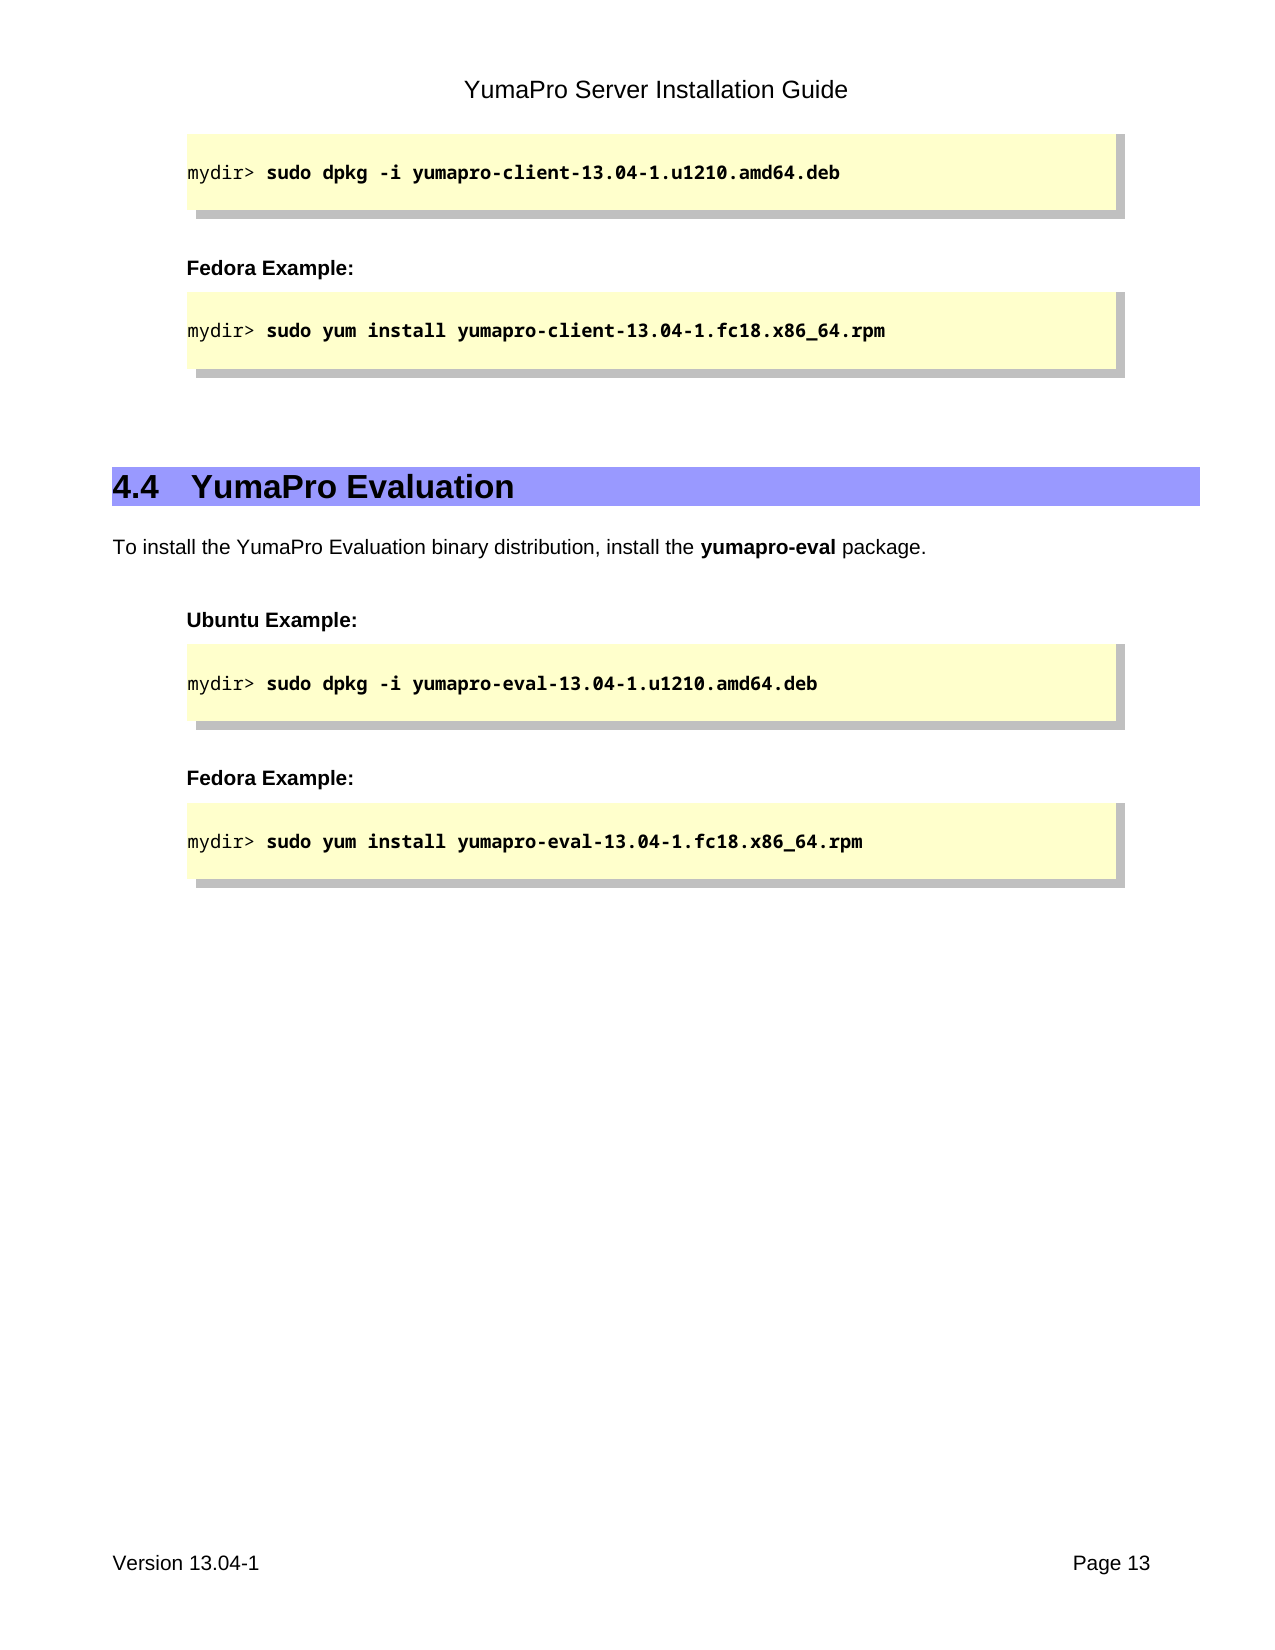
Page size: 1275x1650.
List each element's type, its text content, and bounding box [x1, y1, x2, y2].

text mydir> sudo dpkg -i yumapro-eval-13.04-1.u1210.amd64.deb [187, 670, 1116, 695]
text mydir> sudo dpkg -i yumapro-client-13.04-1.u1210.amd64.deb [187, 159, 1116, 185]
subtitle YumaPro Evaluation [112, 467, 1200, 506]
text Fedora Example: [112, 256, 1200, 280]
text mydir> sudo yum install yumapro-eval-13.04-1.fc18.x86_64.rpm [187, 828, 1116, 854]
text Fedora Example: [112, 766, 1200, 790]
text To install the YumaPro Evaluation binary distribution, install the yumapro-eval package. [112, 535, 1200, 559]
text mydir> sudo yum install yumapro-client-13.04-1.fc18.x86_64.rpm [187, 318, 1116, 343]
text Ubuntu Example: [112, 608, 1200, 632]
